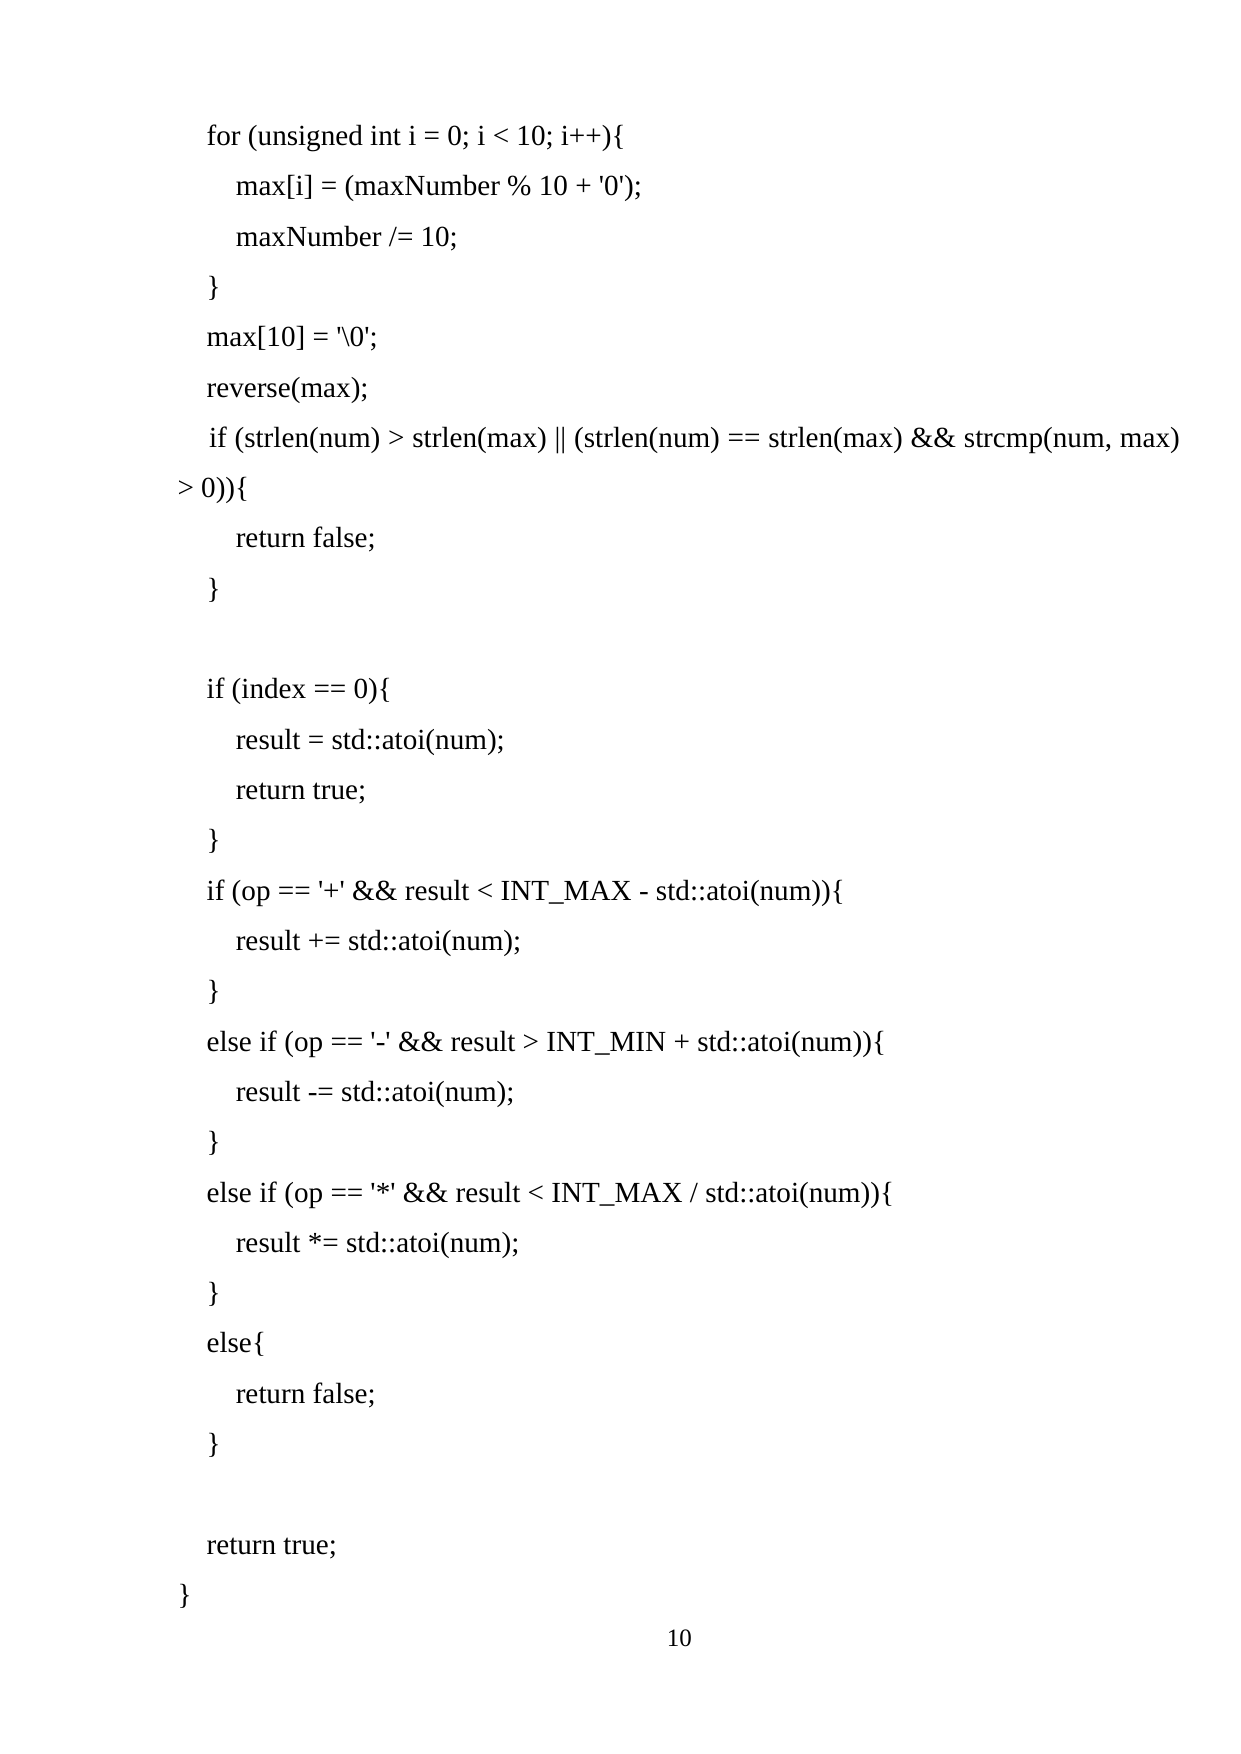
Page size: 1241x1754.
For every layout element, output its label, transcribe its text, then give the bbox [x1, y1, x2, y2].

text max[i] = (maxNumber % 10 + '0'); [177, 168, 1181, 202]
text maxNumber /= 10; [177, 219, 1181, 252]
text else if (op == '*' && result < INT_MAX / std::atoi(num)){ [177, 1175, 1181, 1208]
text result += std::atoi(num); [177, 923, 1181, 957]
text else{ [177, 1326, 1181, 1359]
text return true; [177, 772, 1181, 806]
text max[10] = '\0'; [177, 319, 1181, 353]
text result -= std::atoi(num); [177, 1074, 1181, 1108]
text result *= std::atoi(num); [177, 1225, 1181, 1258]
text } [177, 822, 1181, 856]
text return true; [177, 1527, 1181, 1560]
text result = std::atoi(num); [177, 722, 1181, 755]
text } [177, 571, 1181, 604]
text if (index == 0){ [177, 672, 1181, 705]
text } [177, 269, 1181, 303]
text } [177, 1124, 1181, 1158]
text return false; [177, 1376, 1181, 1409]
text if (op == '+' && result < INT_MAX - std::atoi(num)){ [177, 873, 1181, 906]
text } [177, 1577, 1181, 1611]
text } [177, 973, 1181, 1007]
text if (strlen(num) > strlen(max) || (strlen(num) == strlen(max) && strcmp(num, max) > 0)){ [177, 420, 1181, 504]
text for (unsigned int i = 0; i < 10; i++){ [177, 118, 1181, 152]
text else if (op == '-' && result > INT_MIN + std::atoi(num)){ [177, 1024, 1181, 1057]
text reverse(max); [177, 370, 1181, 403]
text } [177, 1275, 1181, 1309]
text } [177, 1426, 1181, 1460]
text return false; [177, 521, 1181, 554]
